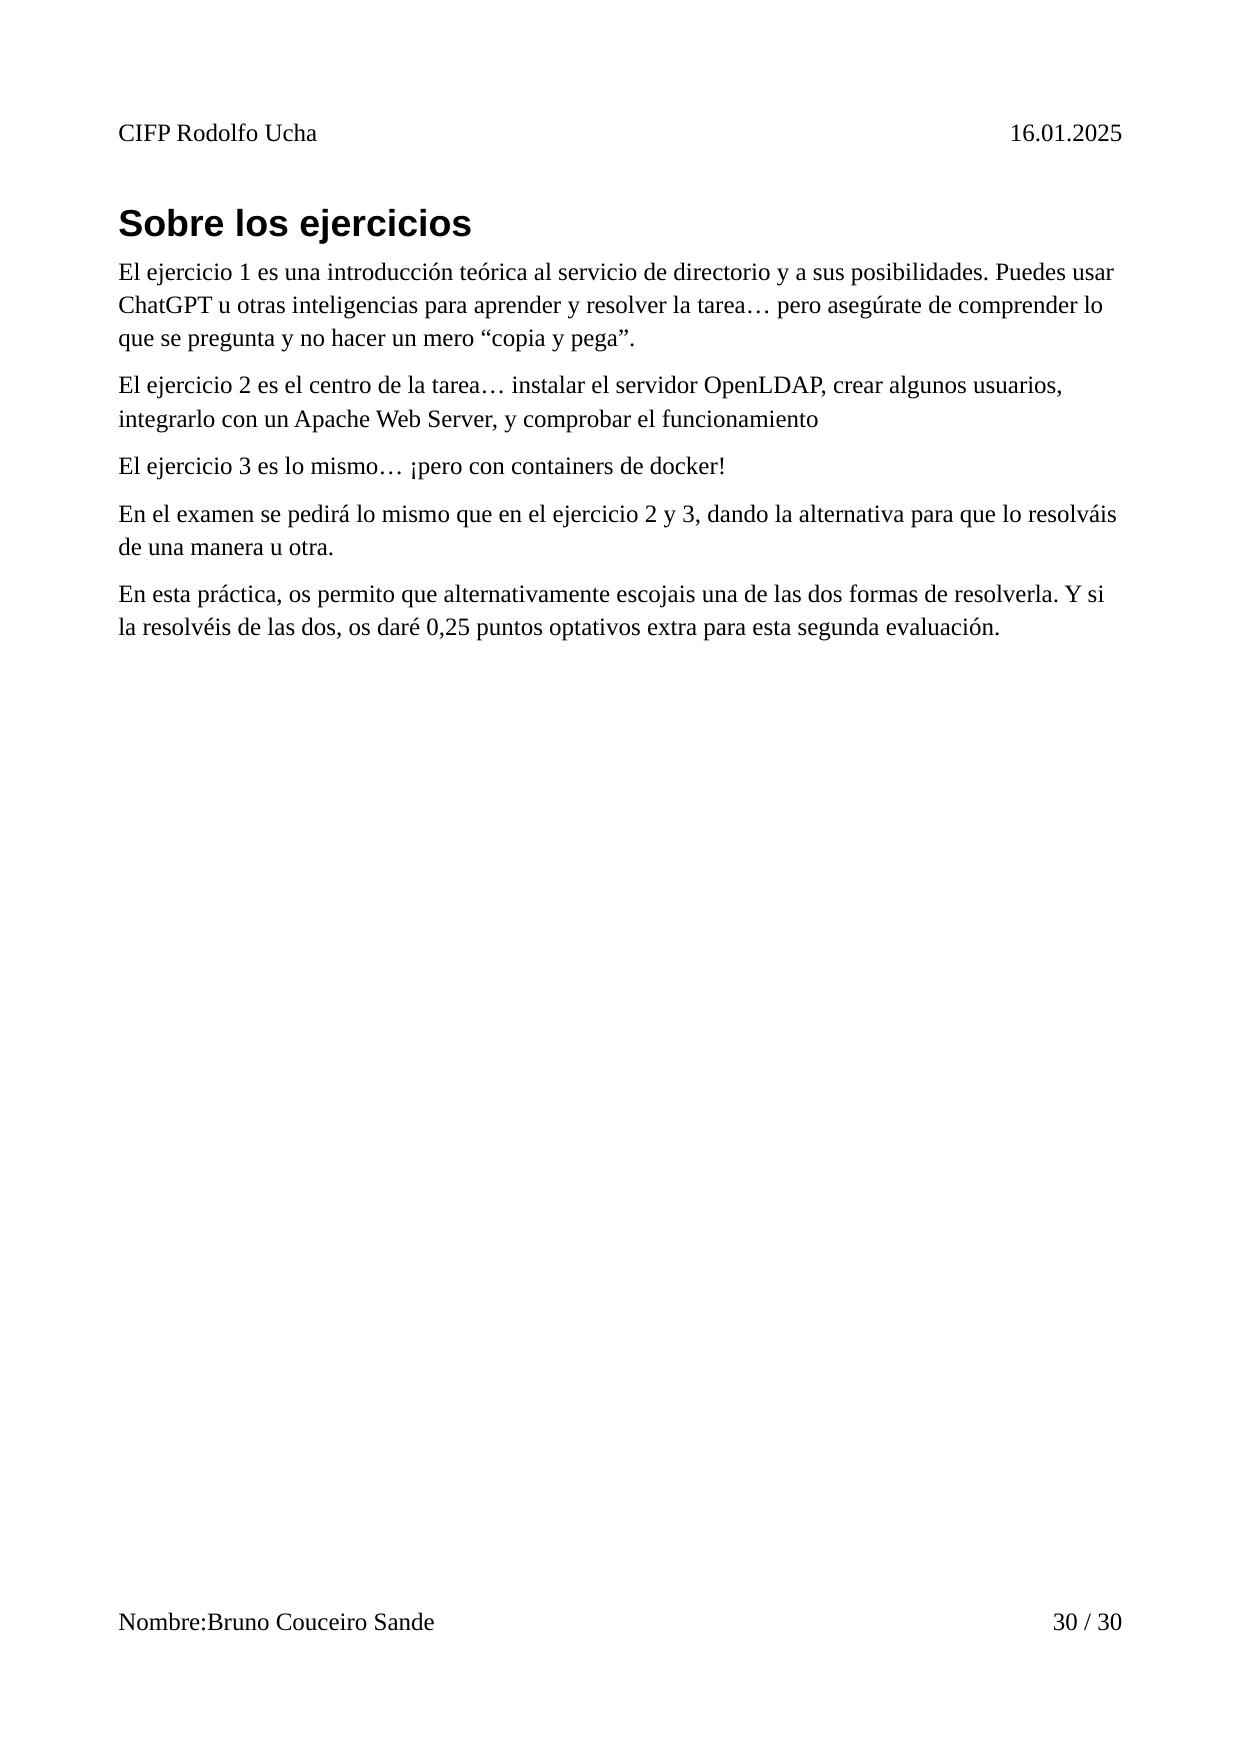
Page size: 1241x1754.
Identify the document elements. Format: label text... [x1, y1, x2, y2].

text En esta práctica, os permito que alternativamente escojais una de las dos formas de resolverla. Y si la resolvéis de las dos, os daré 0,25 puntos optativos extra para esta segunda evaluación. [118, 579, 1122, 641]
text En el examen se pedirá lo mismo que en el ejercicio 2 y 3, dando la alternativa para que lo resolváis de una manera u otra. [118, 499, 1122, 561]
text El ejercicio 1 es una introducción teórica al servicio de directorio y a sus posibilidades. Puedes usar ChatGPT u otras inteligencias para aprender y resolver la tarea… pero asegúrate de comprender lo que se pregunta y no hacer un mero “copia y pega”. [118, 257, 1122, 352]
text El ejercicio 3 es lo mismo… ¡pero con containers de docker! [118, 451, 1122, 480]
subtitle Sobre los ejercicios [118, 201, 1122, 244]
text El ejercicio 2 es el centro de la tarea… instalar el servidor OpenLDAP, crear algunos usuarios, integrarlo con un Apache Web Server, y comprobar el funcionamiento [118, 371, 1122, 432]
